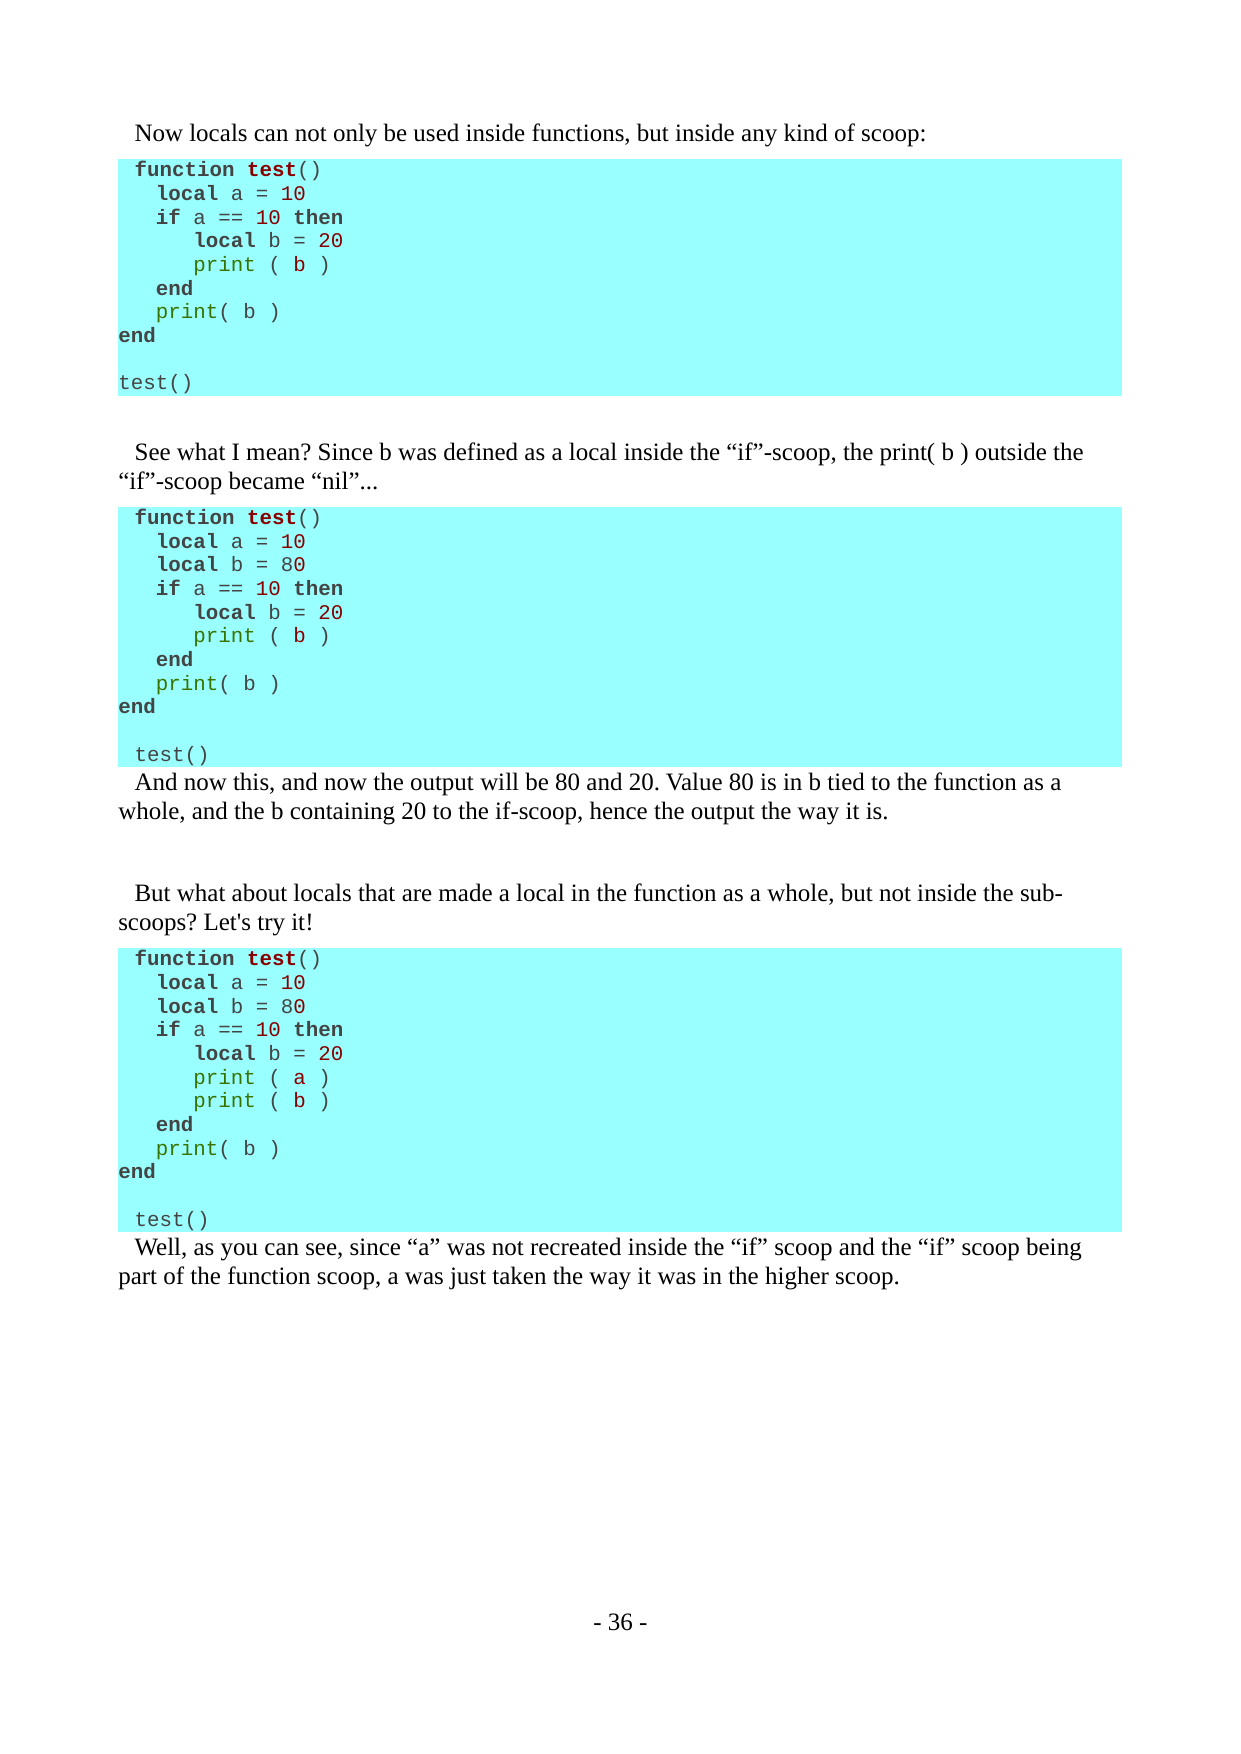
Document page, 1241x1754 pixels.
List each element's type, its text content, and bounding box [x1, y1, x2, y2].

text test() [118, 1208, 1122, 1232]
text function test() [118, 507, 1122, 531]
text local a = 10 [118, 531, 1122, 554]
text end [118, 278, 1122, 301]
text end [118, 1161, 1122, 1185]
text end [118, 649, 1122, 673]
text end [118, 1114, 1122, 1138]
text end [118, 696, 1122, 720]
text print ( a ) [118, 1067, 1122, 1090]
text local b = 20 [118, 1043, 1122, 1067]
text if a == 10 then [118, 207, 1122, 230]
text print ( b ) [118, 254, 1122, 278]
text print ( b ) [118, 625, 1122, 649]
text local a = 10 [118, 183, 1122, 207]
text function test() [118, 159, 1122, 183]
text print( b ) [118, 1138, 1122, 1161]
text See what I mean? Since b was defined as a local inside the “if”-scoop, the print( b ) outside the “if”-scoop became “nil”... [118, 437, 1122, 494]
text But what about locals that are made a local in the function as a whole, but not inside the sub-scoops? Let's try it! [118, 878, 1122, 936]
text local b = 80 [118, 996, 1122, 1019]
text local b = 20 [118, 230, 1122, 254]
text function test() [118, 948, 1122, 972]
text end [118, 325, 1122, 348]
text test() [118, 372, 1122, 396]
text if a == 10 then [118, 1019, 1122, 1043]
text Well, as you can see, since “a” was not recreated inside the “if” scoop and the “if” scoop being part of the function scoop, a was just taken the way it was in the higher scoop. [118, 1232, 1122, 1290]
text if a == 10 then [118, 578, 1122, 602]
text local b = 80 [118, 554, 1122, 578]
text test() [118, 743, 1122, 767]
text print ( b ) [118, 1090, 1122, 1114]
text print( b ) [118, 301, 1122, 325]
text Now locals can not only be used inside functions, but inside any kind of scoop: [118, 118, 1122, 147]
text local a = 10 [118, 972, 1122, 996]
text print( b ) [118, 673, 1122, 696]
text local b = 20 [118, 602, 1122, 625]
text And now this, and now the output will be 80 and 20. Value 80 is in b tied to the function as a whole, and the b containing 20 to the if-scoop, hence the output the way it is. [118, 767, 1122, 825]
